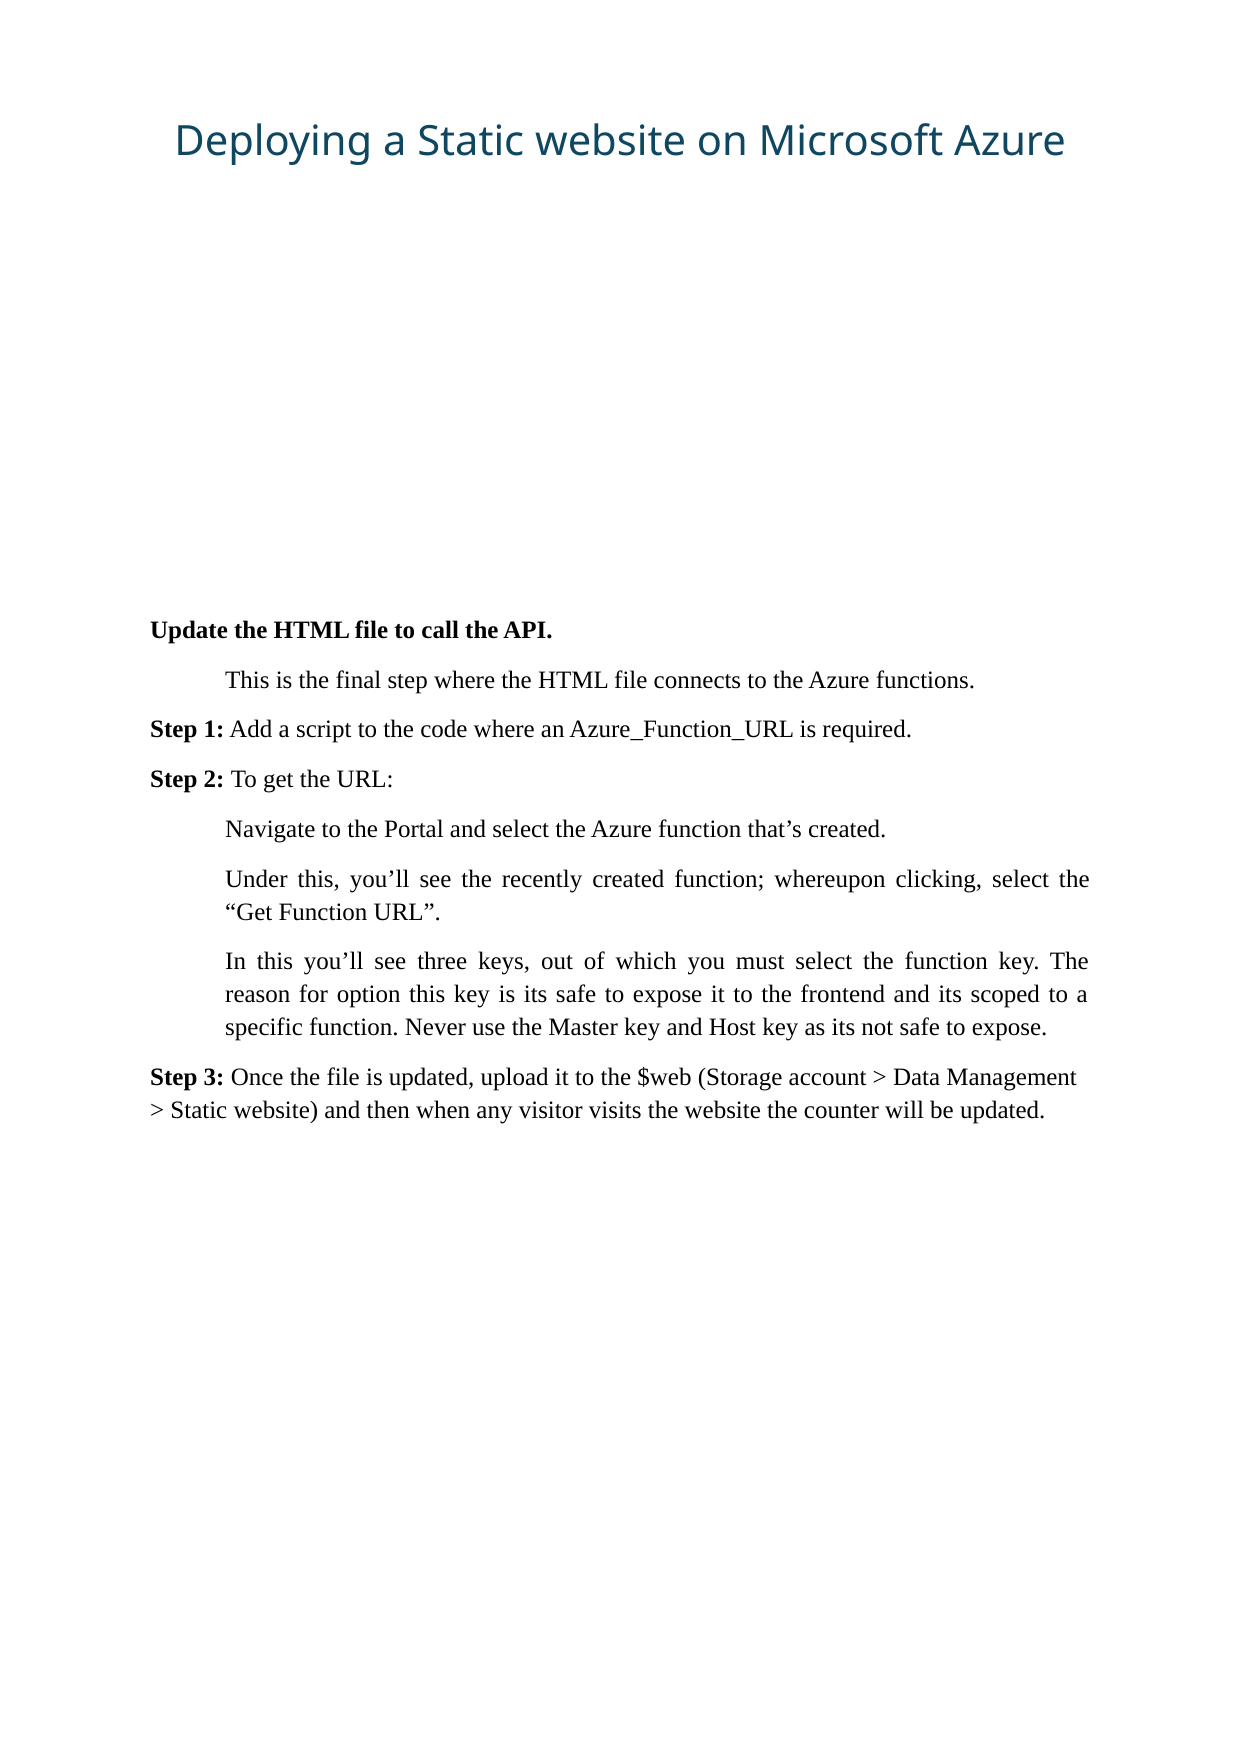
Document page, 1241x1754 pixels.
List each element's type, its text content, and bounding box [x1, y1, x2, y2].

text Under this, you’ll see the recently created function; whereupon clicking, select the “Get Function URL”. [225, 864, 1090, 925]
text This is the final step where the HTML file connects to the Azure functions. [150, 665, 1090, 694]
text Step 1: Add a script to the code where an Azure_Function_URL is required. [150, 714, 1090, 743]
text Navigate to the Portal and select the Azure function that’s created. [225, 814, 1090, 843]
text Step 2: To get the URL: [150, 764, 1090, 793]
text Update the HTML file to call the API. [150, 615, 1090, 644]
text Step 3: Once the file is updated, upload it to the $web (Storage account > Data Management > Static website) and then when any visitor visits the website the counter will be updated. [150, 1062, 1090, 1124]
text In this you’ll see three keys, out of which you must select the function key. The reason for option this key is its safe to expose it to the frontend and its scoped to a specific function. Never use the Master key and Host key as its not safe to expose. [225, 946, 1090, 1041]
